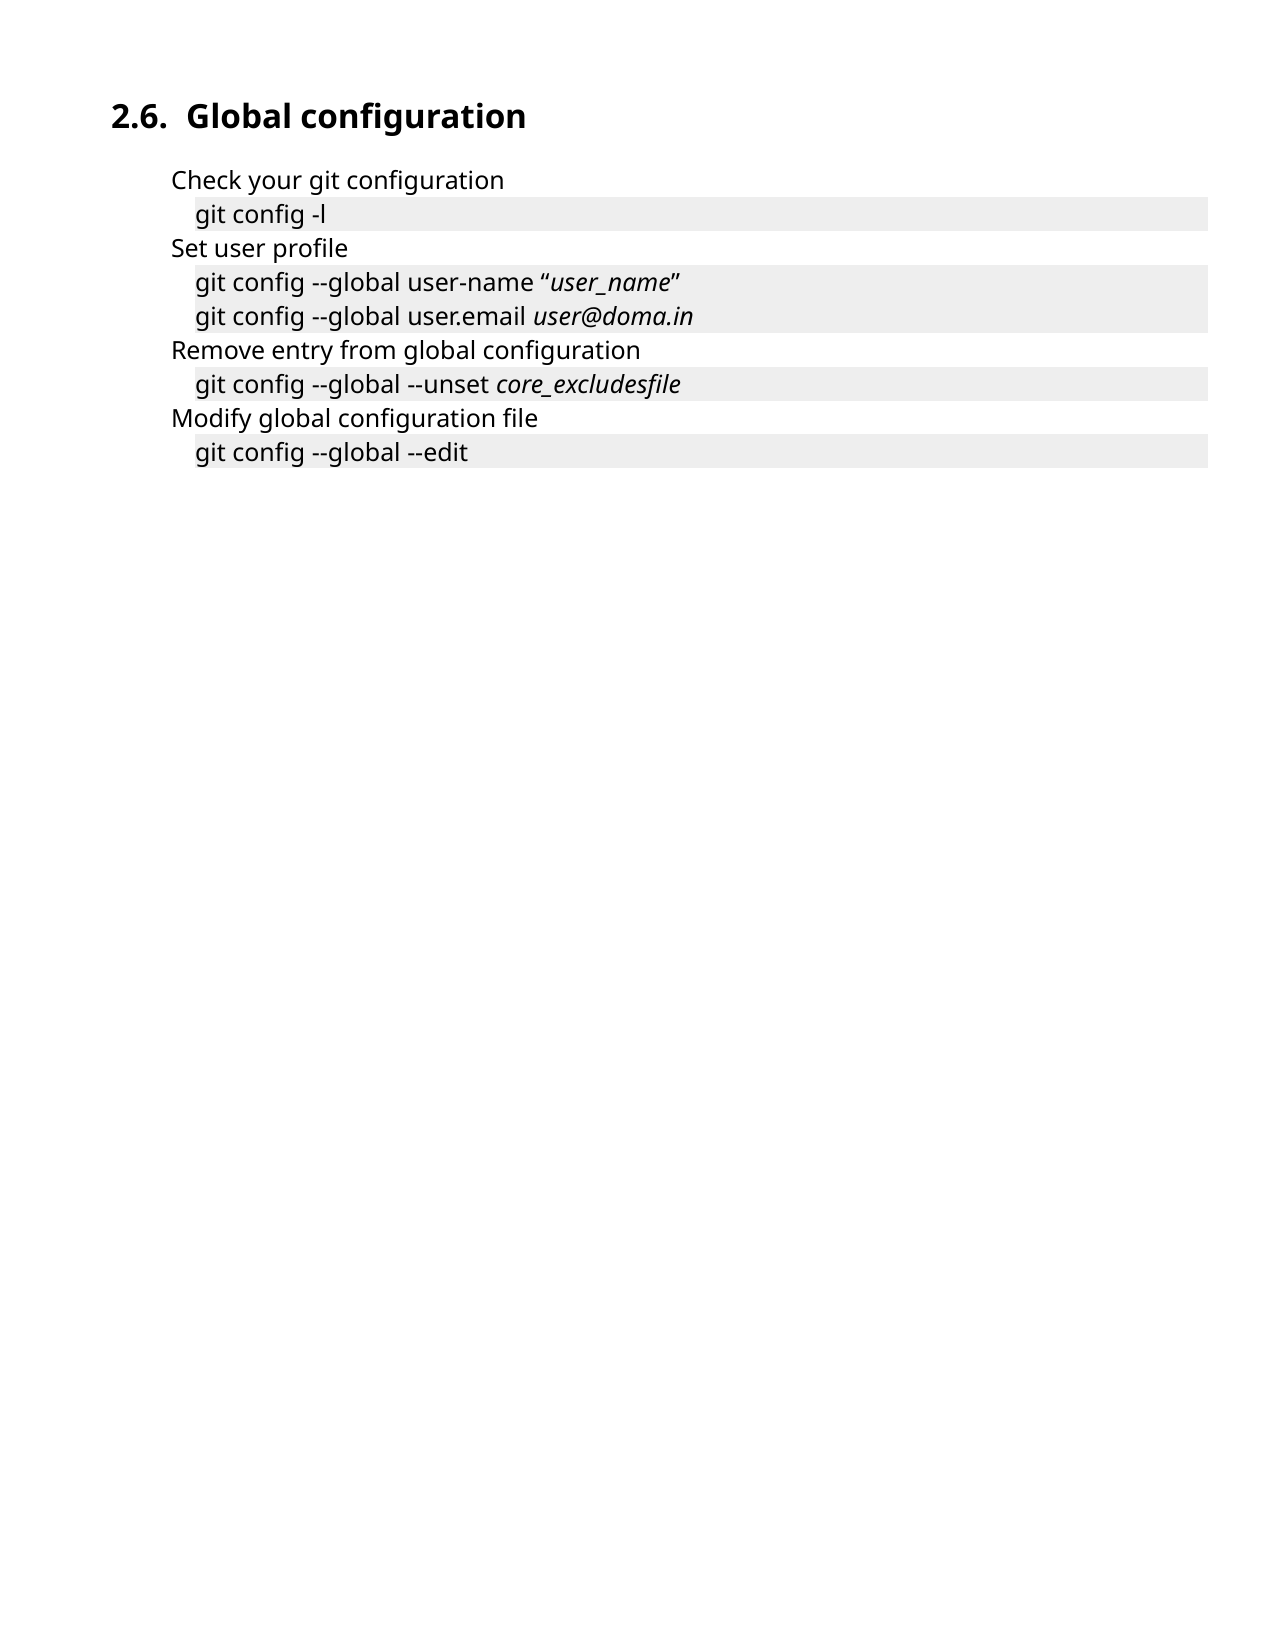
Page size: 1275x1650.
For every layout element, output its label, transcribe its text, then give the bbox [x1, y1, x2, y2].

text Modify global configuration file [171, 401, 1208, 434]
text Remove entry from global configuration [171, 333, 1208, 367]
text git config --global user-name “user_name” [195, 265, 1208, 299]
text git config --global --edit [195, 434, 1208, 468]
subtitle Global configuration [111, 93, 1208, 139]
text Set user profile [171, 231, 1208, 265]
text git config -l [195, 197, 1208, 231]
text Check your git configuration [171, 163, 1208, 197]
text git config --global --unset core_excludesfile [195, 367, 1208, 401]
text git config --global user.email user@doma.in [195, 299, 1208, 333]
